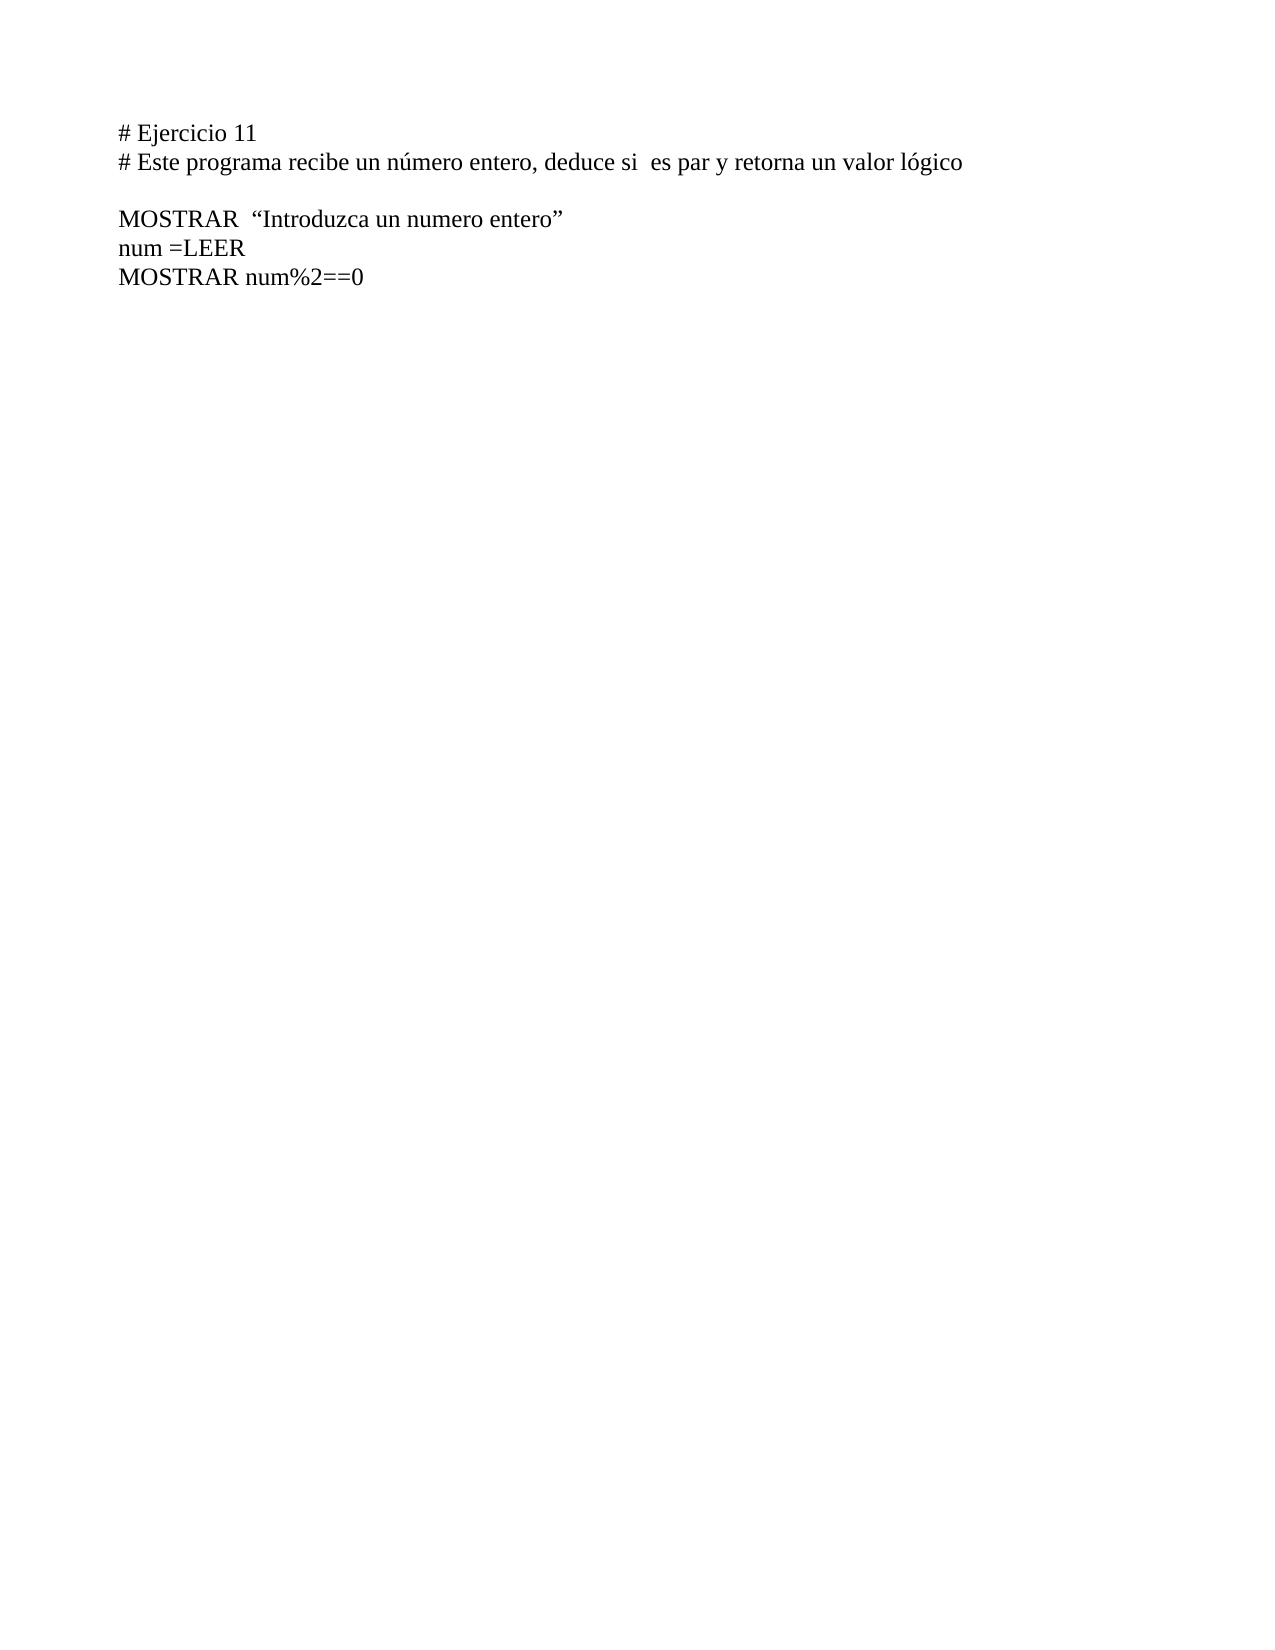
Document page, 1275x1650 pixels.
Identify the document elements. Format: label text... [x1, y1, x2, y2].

text # Este programa recibe un número entero, deduce si es par y retorna un valor lógico [118, 147, 1157, 176]
text # Ejercicio 11 [118, 118, 1157, 147]
text num =LEER [118, 233, 1157, 262]
text MOSTRAR “Introduzca un numero entero” [118, 204, 1157, 233]
text MOSTRAR num%2==0 [118, 262, 1157, 291]
